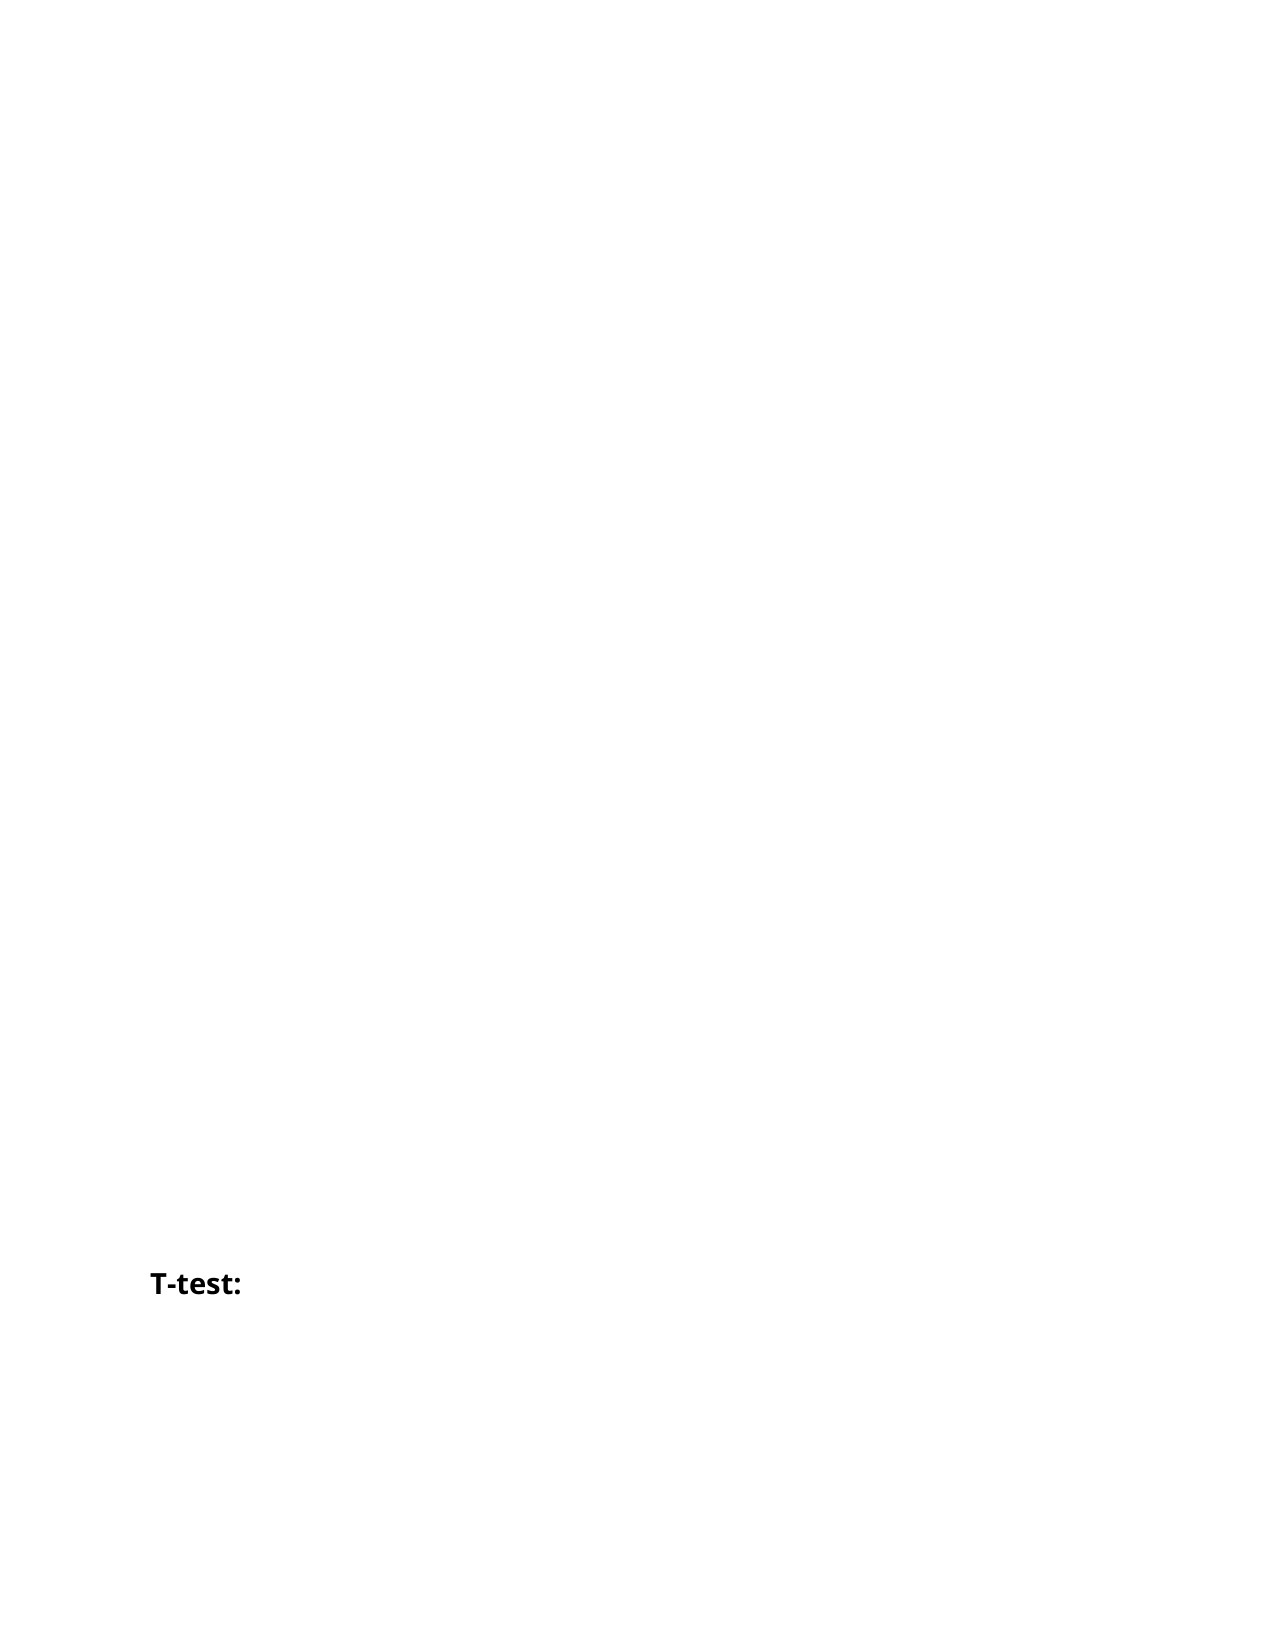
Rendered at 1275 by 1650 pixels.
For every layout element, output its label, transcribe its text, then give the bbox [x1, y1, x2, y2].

subtitle T-test: [150, 1263, 1125, 1303]
